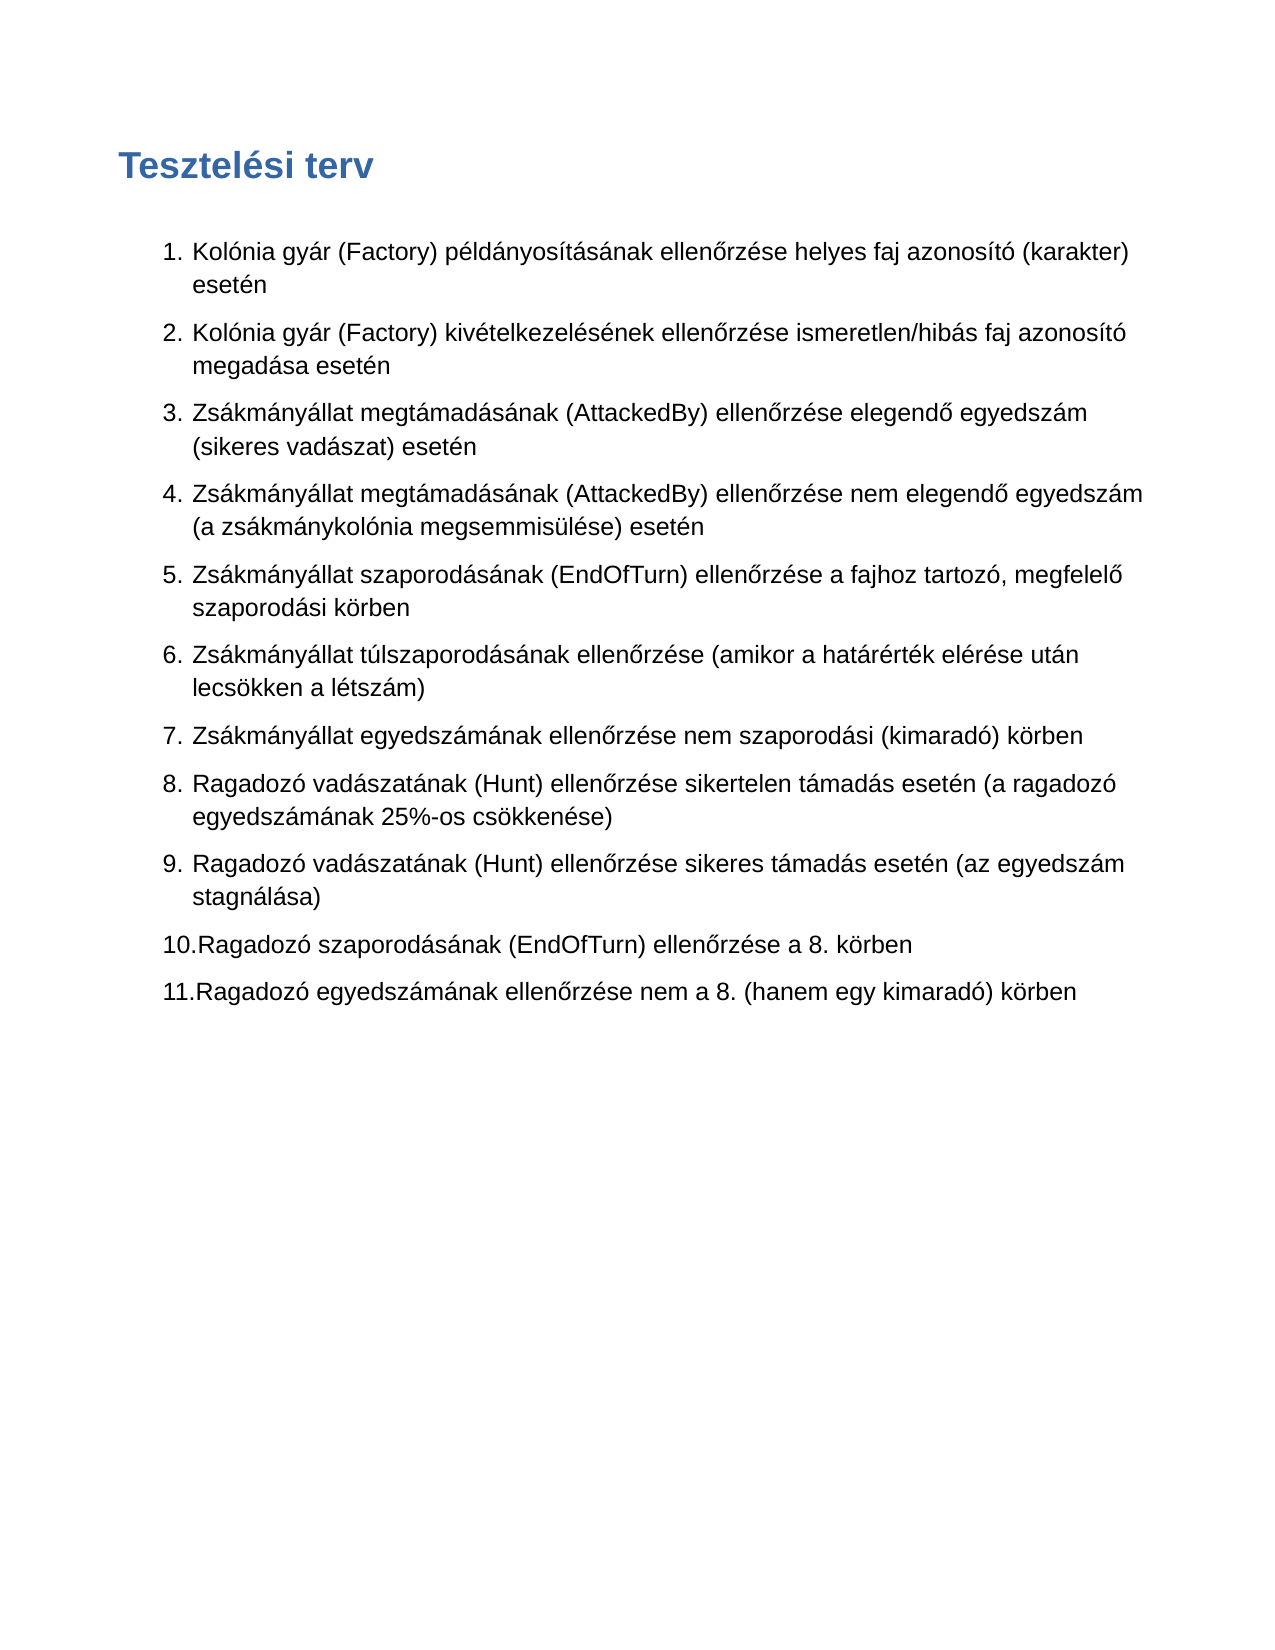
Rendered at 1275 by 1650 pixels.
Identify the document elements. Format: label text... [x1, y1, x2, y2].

list Zsákmányállat megtámadásának (AttackedBy) ellenőrzése nem elegendő egyedszám (a zsákmánykolónia megsemmisülése) esetén [162, 479, 1157, 541]
list Zsákmányállat egyedszámának ellenőrzése nem szaporodási (kimaradó) körben [162, 721, 1157, 750]
list Ragadozó szaporodásának (EndOfTurn) ellenőrzése a 8. körben [162, 930, 1157, 958]
list Kolónia gyár (Factory) példányosításának ellenőrzése helyes faj azonosító (karakter) esetén [162, 237, 1157, 299]
list Zsákmányállat megtámadásának (AttackedBy) ellenőrzése elegendő egyedszám (sikeres vadászat) esetén [162, 398, 1157, 460]
list Zsákmányállat szaporodásának (EndOfTurn) ellenőrzése a fajhoz tartozó, megfelelő szaporodási körben [162, 560, 1157, 621]
list Ragadozó vadászatának (Hunt) ellenőrzése sikeres támadás esetén (az egyedszám stagnálása) [162, 849, 1157, 911]
list Ragadozó egyedszámának ellenőrzése nem a 8. (hanem egy kimaradó) körben [162, 977, 1157, 1006]
list Kolónia gyár (Factory) kivételkezelésének ellenőrzése ismeretlen/hibás faj azonosító megadása esetén [162, 318, 1157, 379]
subtitle Tesztelési terv [118, 143, 1157, 186]
list Ragadozó vadászatának (Hunt) ellenőrzése sikertelen támadás esetén (a ragadozó egyedszámának 25%-os csökkenése) [162, 768, 1157, 830]
list Zsákmányállat túlszaporodásának ellenőrzése (amikor a határérték elérése után lecsökken a létszám) [162, 640, 1157, 702]
